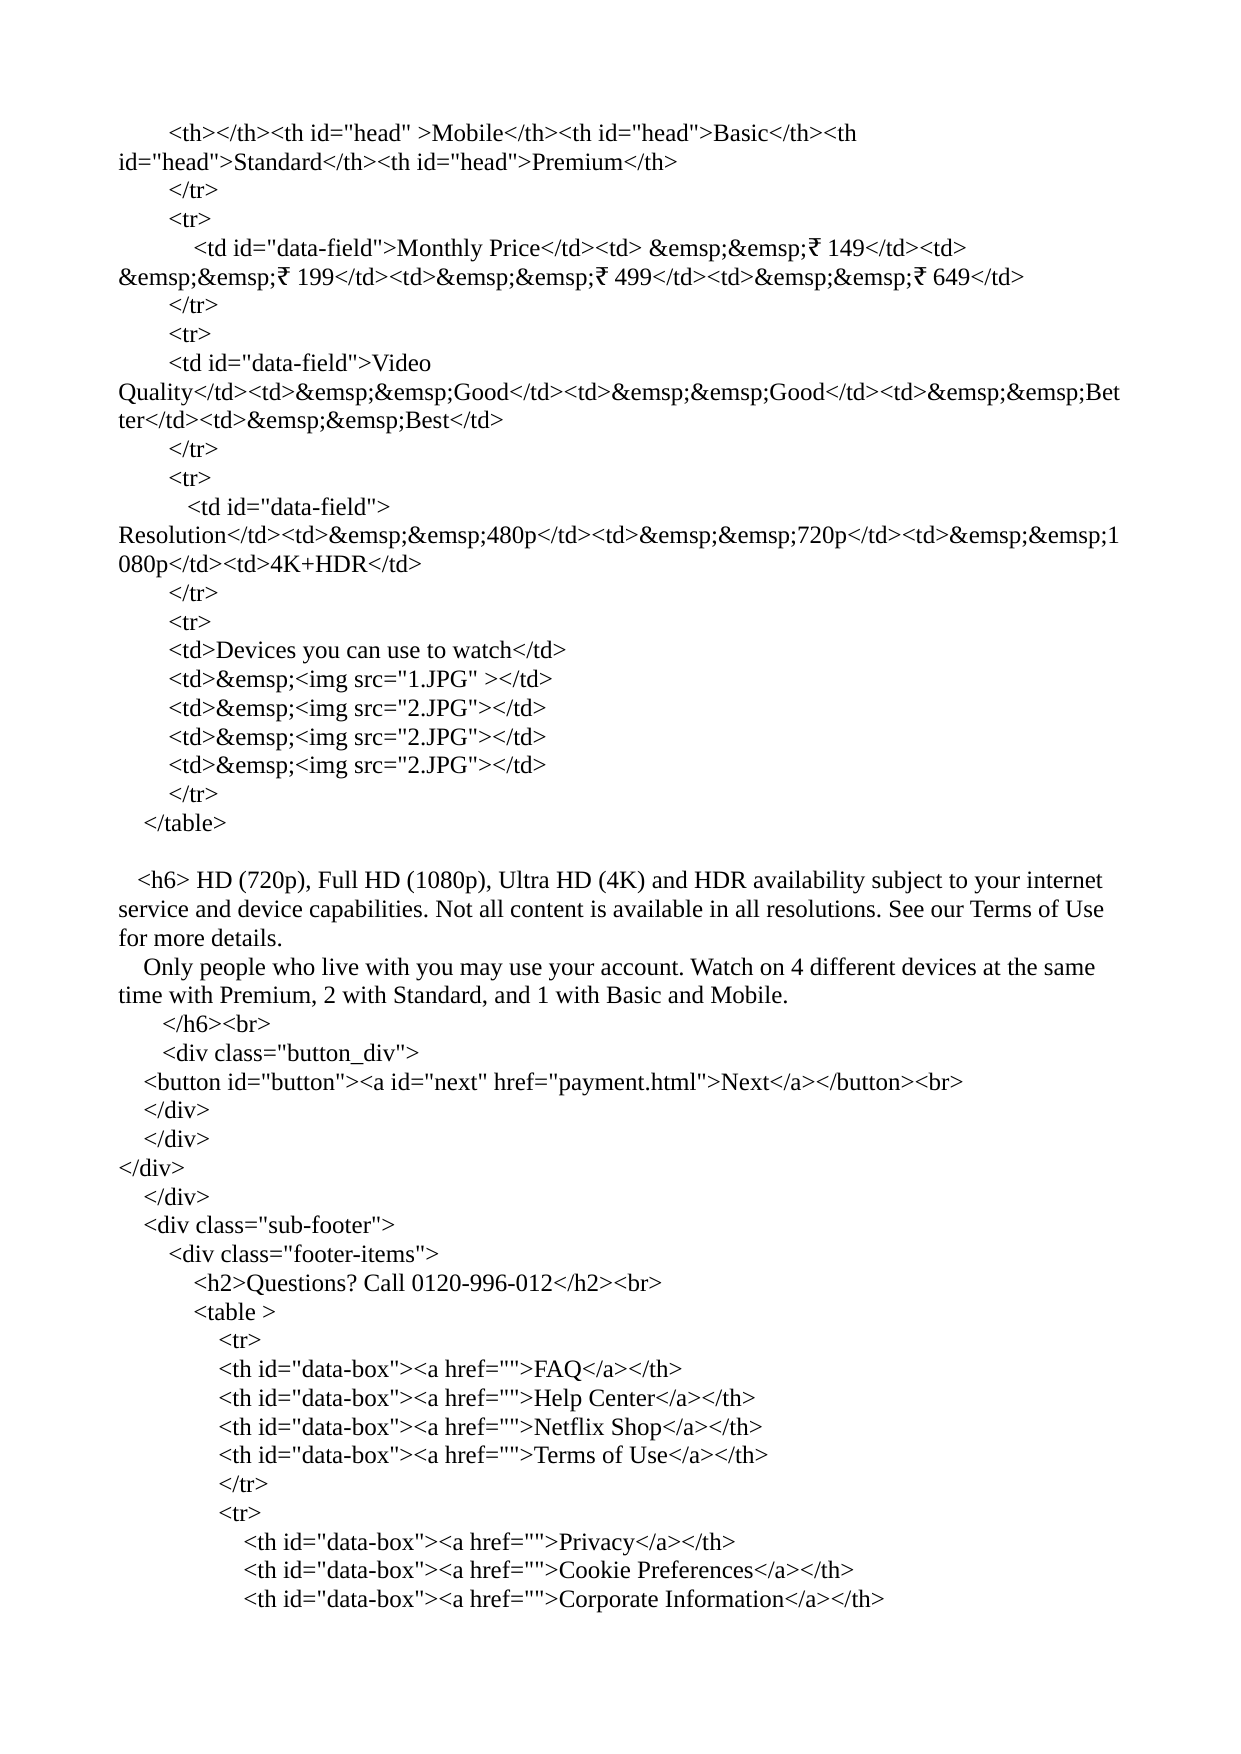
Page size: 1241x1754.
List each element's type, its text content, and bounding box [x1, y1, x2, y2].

text <button id="button"><a id="next" href="payment.html">Next</a></button><br> [118, 1067, 1122, 1096]
text <td>&emsp;<img src="1.JPG" ></td> [118, 664, 1122, 693]
text <td>&emsp;<img src="2.JPG"></td> [118, 751, 1122, 779]
text </tr> [118, 578, 1122, 607]
text </tr> [118, 434, 1122, 463]
text <th id="data-box"><a href="">Corporate Information</a></th> [118, 1584, 1122, 1613]
text Only people who live with you may use your account. Watch on 4 different devices at the same time with Premium, 2 with Standard, and 1 with Basic and Mobile. [118, 952, 1122, 1009]
text <td id="data-field"> Resolution</td><td>&emsp;&emsp;480p</td><td>&emsp;&emsp;720p</td><td>&emsp;&emsp;1080p</td><td>4K+HDR</td> [118, 492, 1122, 578]
text </div> [118, 1182, 1122, 1211]
text </div> [118, 1124, 1122, 1153]
text <div class="footer-items"> [118, 1239, 1122, 1268]
text <td id="data-field">Video Quality</td><td>&emsp;&emsp;Good</td><td>&emsp;&emsp;Good</td><td>&emsp;&emsp;Better</td><td>&emsp;&emsp;Best</td> [118, 348, 1122, 434]
text </table> [118, 808, 1122, 837]
text <tr> [118, 204, 1122, 233]
text <div class="button_div"> [118, 1038, 1122, 1067]
text <tr> [118, 607, 1122, 636]
text <th id="data-box"><a href="">Cookie Preferences</a></th> [118, 1556, 1122, 1584]
text </tr> [118, 176, 1122, 204]
text <th></th><th id="head" >Mobile</th><th id="head">Basic</th><th id="head">Standard</th><th id="head">Premium</th> [118, 118, 1122, 176]
text <th id="data-box"><a href="">Terms of Use</a></th> [118, 1441, 1122, 1469]
text <th id="data-box"><a href="">Privacy</a></th> [118, 1527, 1122, 1556]
text <h2>Questions? Call 0120-996-012</h2><br> [118, 1268, 1122, 1297]
text <div class="sub-footer"> [118, 1211, 1122, 1239]
text <th id="data-box"><a href="">Help Center</a></th> [118, 1383, 1122, 1412]
text <h6> HD (720p), Full HD (1080p), Ultra HD (4K) and HDR availability subject to your internet service and device capabilities. Not all content is available in all resolutions. See our Terms of Use for more details. [118, 866, 1122, 952]
text </tr> [118, 291, 1122, 319]
text </div> [118, 1096, 1122, 1124]
text <table > [118, 1297, 1122, 1326]
text <tr> [118, 1326, 1122, 1354]
text <tr> [118, 319, 1122, 348]
text <td id="data-field">Monthly Price</td><td> &emsp;&emsp;₹ 149</td><td> &emsp;&emsp;₹ 199</td><td>&emsp;&emsp;₹ 499</td><td>&emsp;&emsp;₹ 649</td> [118, 233, 1122, 291]
text </tr> [118, 779, 1122, 808]
text <tr> [118, 1498, 1122, 1527]
text <th id="data-box"><a href="">FAQ</a></th> [118, 1354, 1122, 1383]
text <tr> [118, 463, 1122, 492]
text <td>&emsp;<img src="2.JPG"></td> [118, 722, 1122, 751]
text </div> [118, 1153, 1122, 1182]
text <th id="data-box"><a href="">Netflix Shop</a></th> [118, 1412, 1122, 1441]
text <td>&emsp;<img src="2.JPG"></td> [118, 693, 1122, 722]
text </h6><br> [118, 1009, 1122, 1038]
text <td>Devices you can use to watch</td> [118, 636, 1122, 664]
text </tr> [118, 1469, 1122, 1498]
